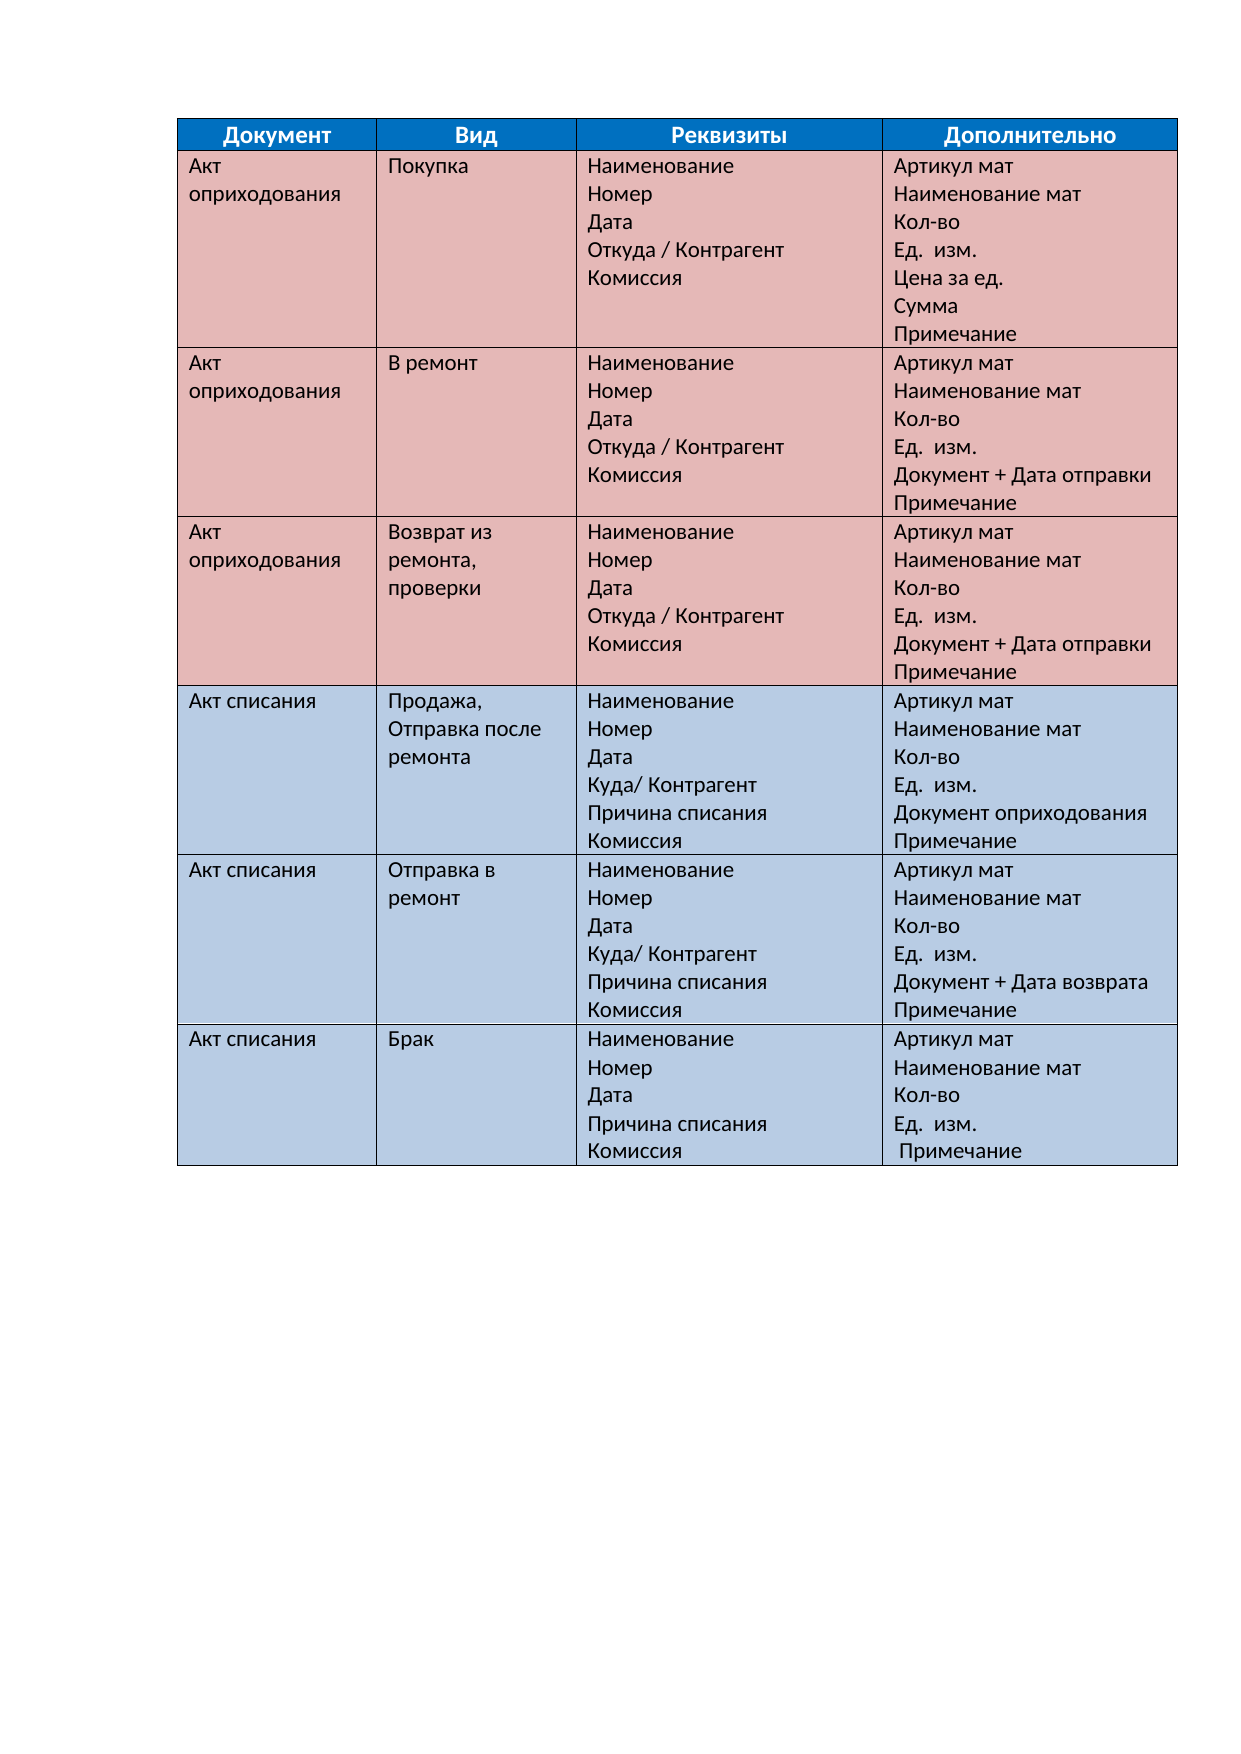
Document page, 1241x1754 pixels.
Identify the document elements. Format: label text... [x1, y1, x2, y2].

table_cell Наименование Номер Дата Откуда / Контрагент Комиссия [577, 151, 882, 347]
table_cell Артикул мат Наименование мат Кол-во Ед. изм. Документ + Дата возврата Примечание [883, 855, 1177, 1023]
table_cell В ремонт [377, 348, 576, 516]
table_cell Артикул мат Наименование мат Кол-во Ед. изм. Документ оприходования Примечание [883, 686, 1177, 854]
table_cell Продажа, Отправка после ремонта [377, 686, 576, 854]
table_cell Акт оприходования [178, 151, 376, 347]
table_cell Артикул мат Наименование мат Кол-во Ед. изм. Цена за ед. Сумма Примечание [883, 151, 1177, 347]
table_cell Артикул мат Наименование мат Кол-во Ед. изм. Документ + Дата отправки Примечание [883, 517, 1177, 685]
table_cell Акт списания [178, 1025, 376, 1165]
table_cell Брак [377, 1025, 576, 1165]
table_cell Наименование Номер Дата Причина списания Комиссия [577, 1025, 882, 1165]
table_header Реквизиты [577, 119, 882, 150]
table_cell Акт оприходования [178, 348, 376, 516]
table_cell Наименование Номер Дата Откуда / Контрагент Комиссия [577, 517, 882, 685]
table_cell Акт списания [178, 686, 376, 854]
table_cell Покупка [377, 151, 576, 347]
table_cell Артикул мат Наименование мат Кол-во Ед. изм. Документ + Дата отправки Примечание [883, 348, 1177, 516]
table_cell Артикул мат Наименование мат Кол-во Ед. изм. Примечание [883, 1025, 1177, 1165]
table_cell Акт оприходования [178, 517, 376, 685]
table_header Вид [377, 119, 576, 150]
table_cell Наименование Номер Дата Куда/ Контрагент Причина списания Комиссия [577, 855, 882, 1023]
table_cell Наименование Номер Дата Откуда / Контрагент Комиссия [577, 348, 882, 516]
table_cell Возврат из ремонта, проверки [377, 517, 576, 685]
table_header Документ [178, 119, 376, 150]
table_cell Отправка в ремонт [377, 855, 576, 1023]
table_cell Наименование Номер Дата Куда/ Контрагент Причина списания Комиссия [577, 686, 882, 854]
table_header Дополнительно [883, 119, 1177, 150]
table_cell Акт списания [178, 855, 376, 1023]
